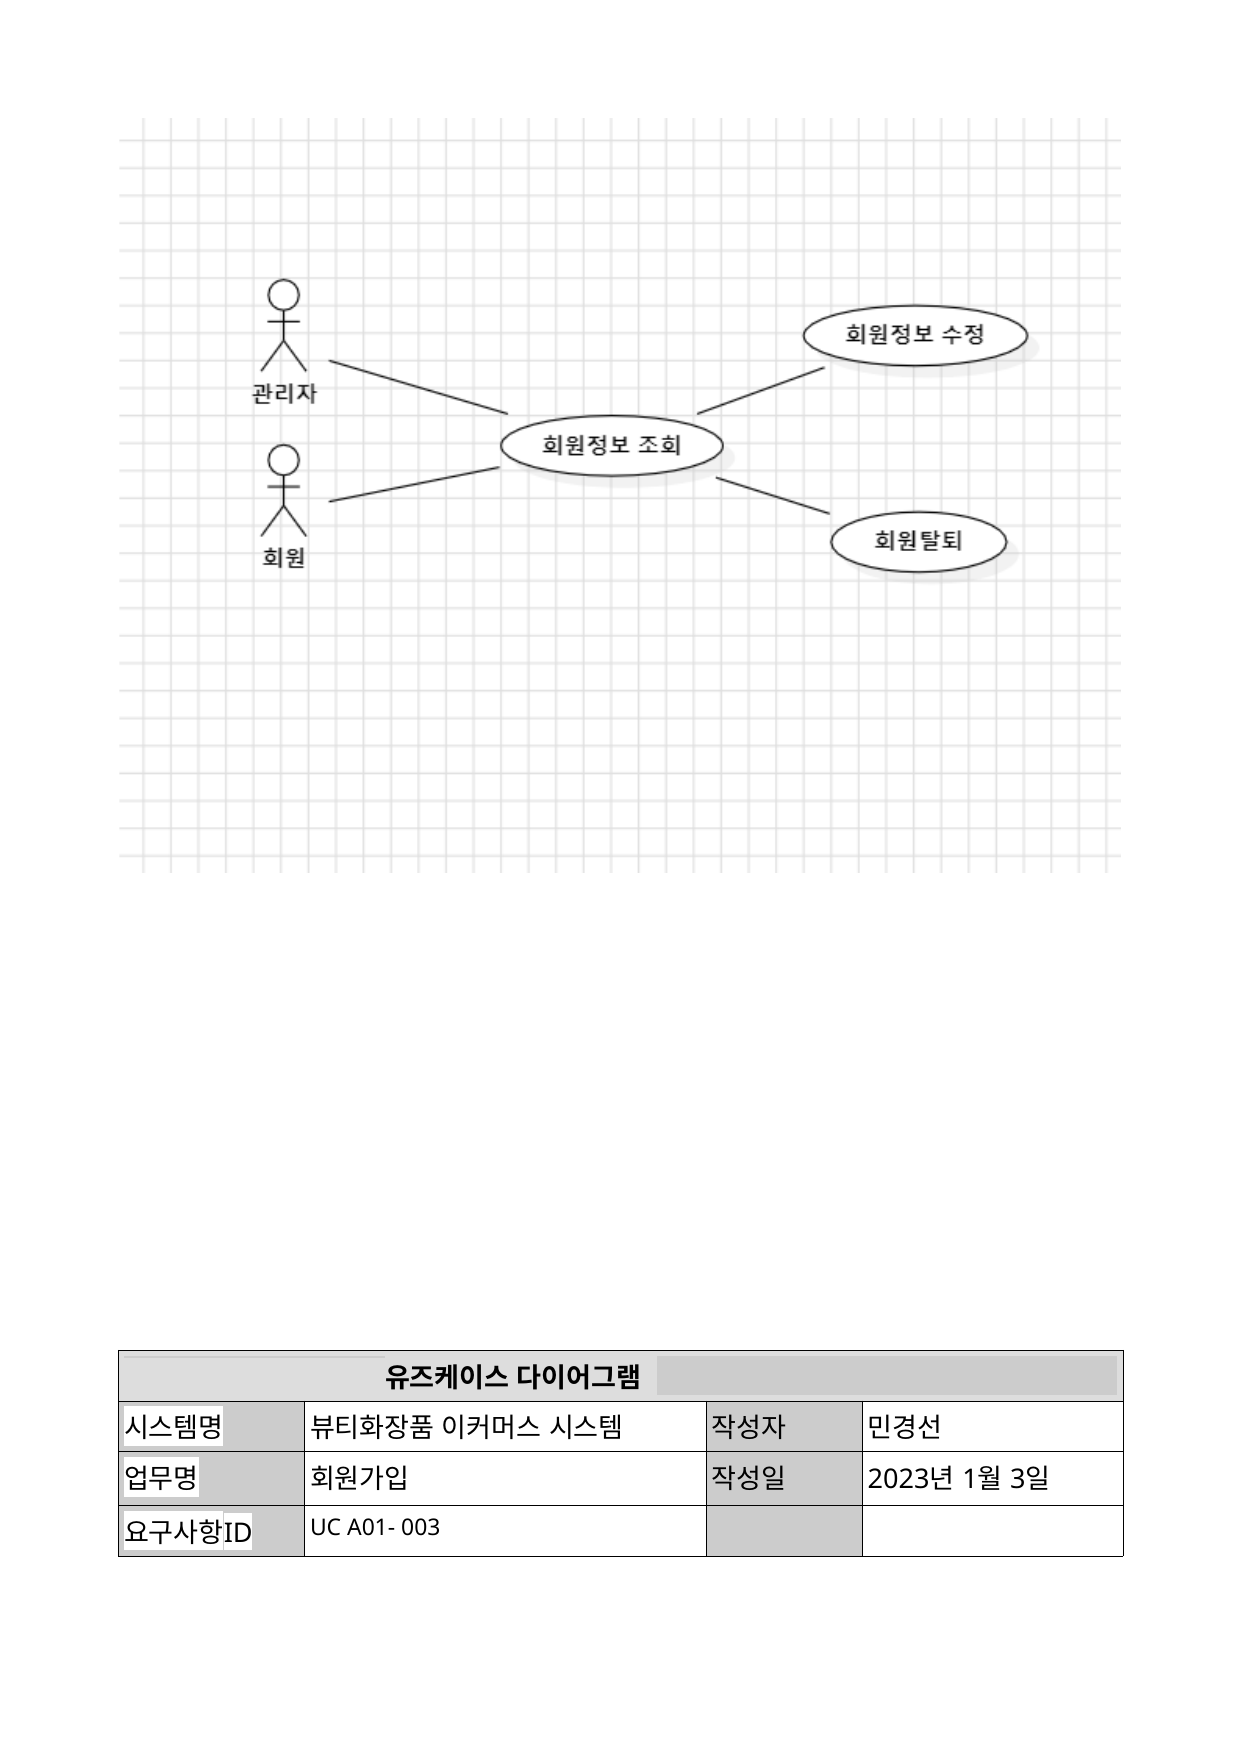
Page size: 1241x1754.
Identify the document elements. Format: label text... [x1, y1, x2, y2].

table_cell 회원가입 [305, 1452, 706, 1505]
table_cell 시스템명 [119, 1402, 304, 1451]
table_cell 업무명 [119, 1452, 304, 1505]
table_cell 뷰티화장품 이커머스 시스템 [305, 1402, 706, 1451]
table_cell [707, 1506, 862, 1556]
table_cell 요구사항ID [119, 1506, 304, 1556]
table_header 유즈케이스 다이어그램 [119, 1351, 1123, 1401]
table_cell 2023년 1월 3일 [863, 1452, 1123, 1505]
table_cell UC A01- 003 [305, 1506, 706, 1556]
table_cell 민경선 [863, 1402, 1123, 1451]
table_cell 작성자 [707, 1402, 862, 1451]
table_cell 작성일 [707, 1452, 862, 1505]
table_cell [863, 1506, 1123, 1556]
picture [119, 118, 1121, 873]
